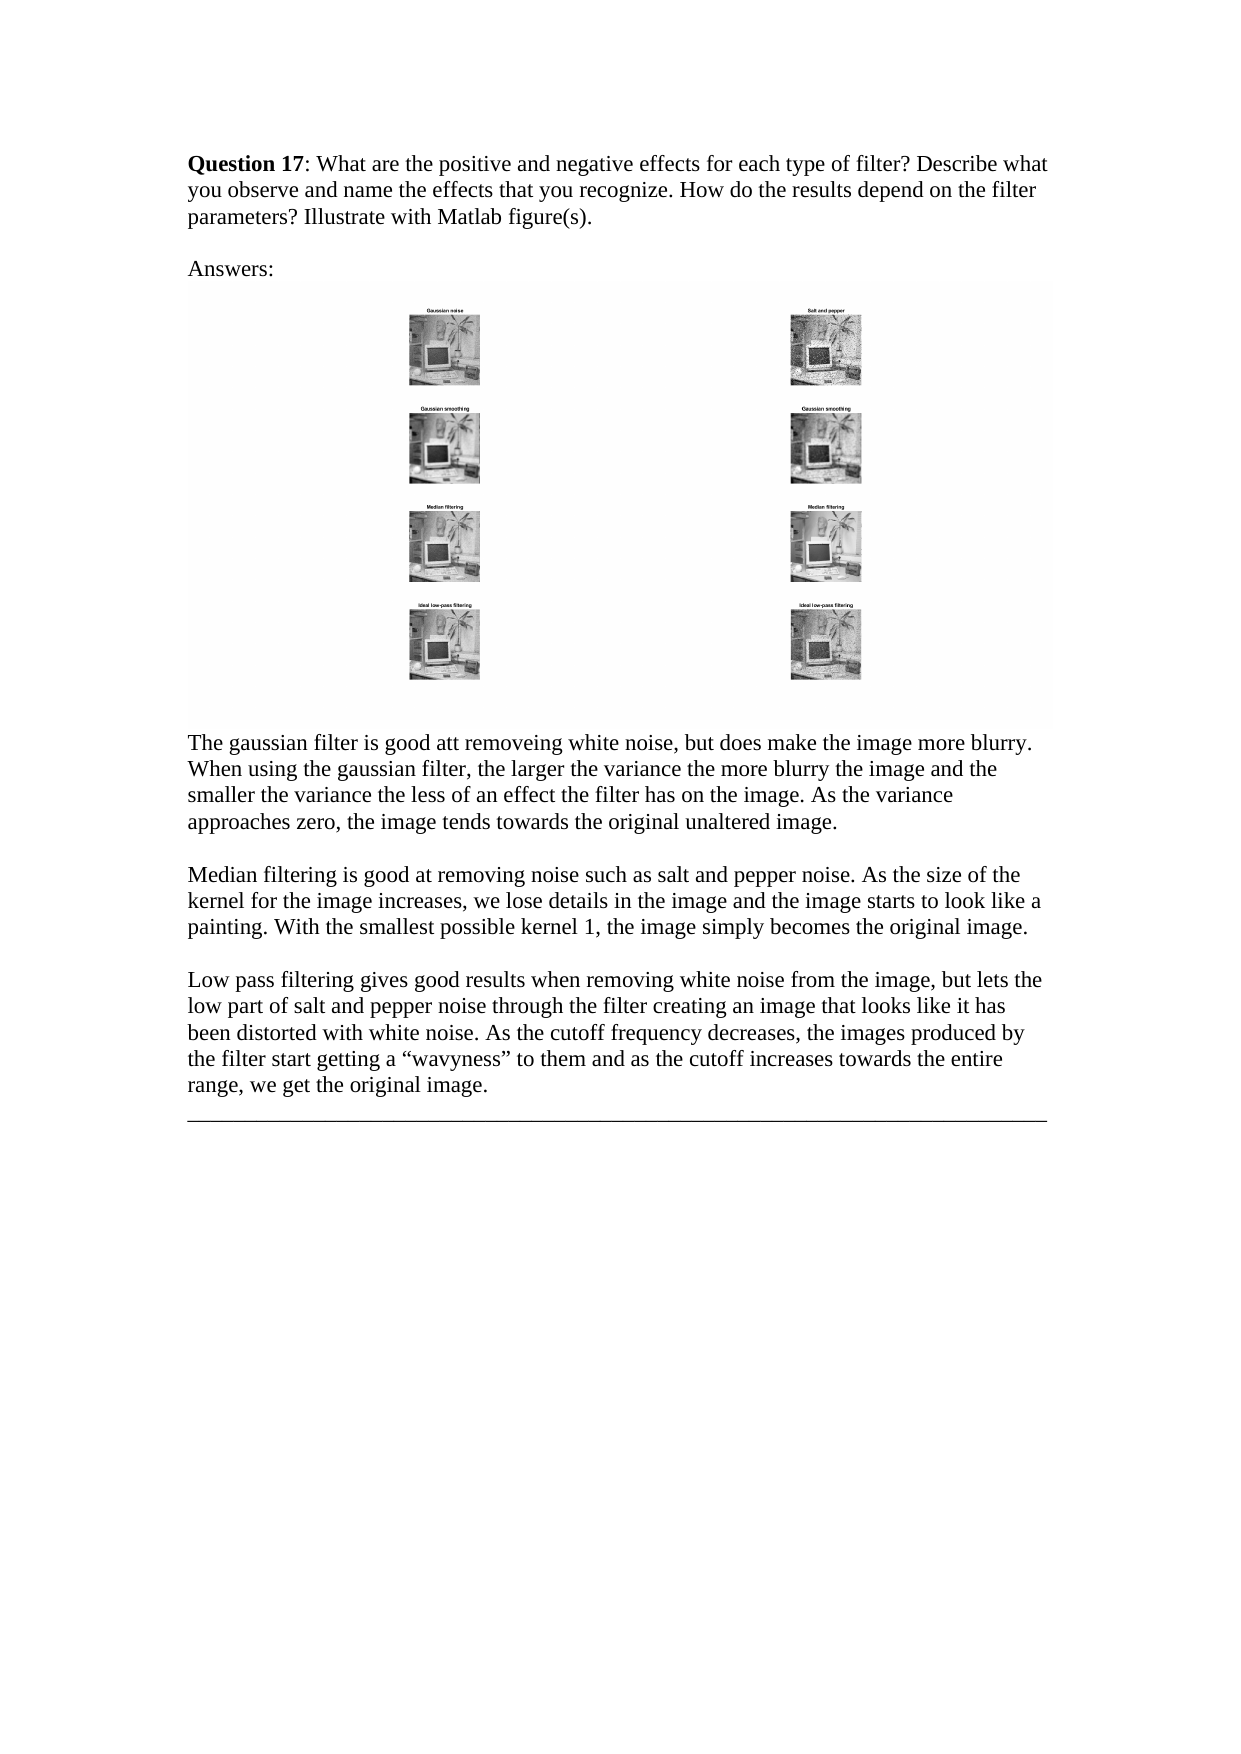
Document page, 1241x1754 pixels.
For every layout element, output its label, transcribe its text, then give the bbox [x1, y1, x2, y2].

text Low pass filtering gives good results when removing white noise from the image, but lets the low part of salt and pepper noise through the filter creating an image that looks like it has been distorted with white noise. As the cutoff frequency decreases, the images produced by the filter start getting a “wavyness” to them and as the cutoff increases towards the entire range, we get the original image. [187, 966, 1053, 1098]
text ___________________________________________________________________________ [187, 1098, 1053, 1124]
picture [187, 281, 1053, 729]
text Question 17: What are the positive and negative effects for each type of filter? Describe what you observe and name the effects that you recognize. How do the results depend on the filter parameters? Illustrate with Matlab figure(s). [187, 150, 1053, 229]
text Answers: [187, 255, 1053, 281]
text The gaussian filter is good att removeing white noise, but does make the image more blurry. When using the gaussian filter, the larger the variance the more blurry the image and the smaller the variance the less of an effect the filter has on the image. As the variance approaches zero, the image tends towards the original unaltered image. [187, 729, 1053, 834]
text Median filtering is good at removing noise such as salt and pepper noise. As the size of the kernel for the image increases, we lose details in the image and the image starts to look like a painting. With the smallest possible kernel 1, the image simply becomes the original image. [187, 861, 1053, 940]
